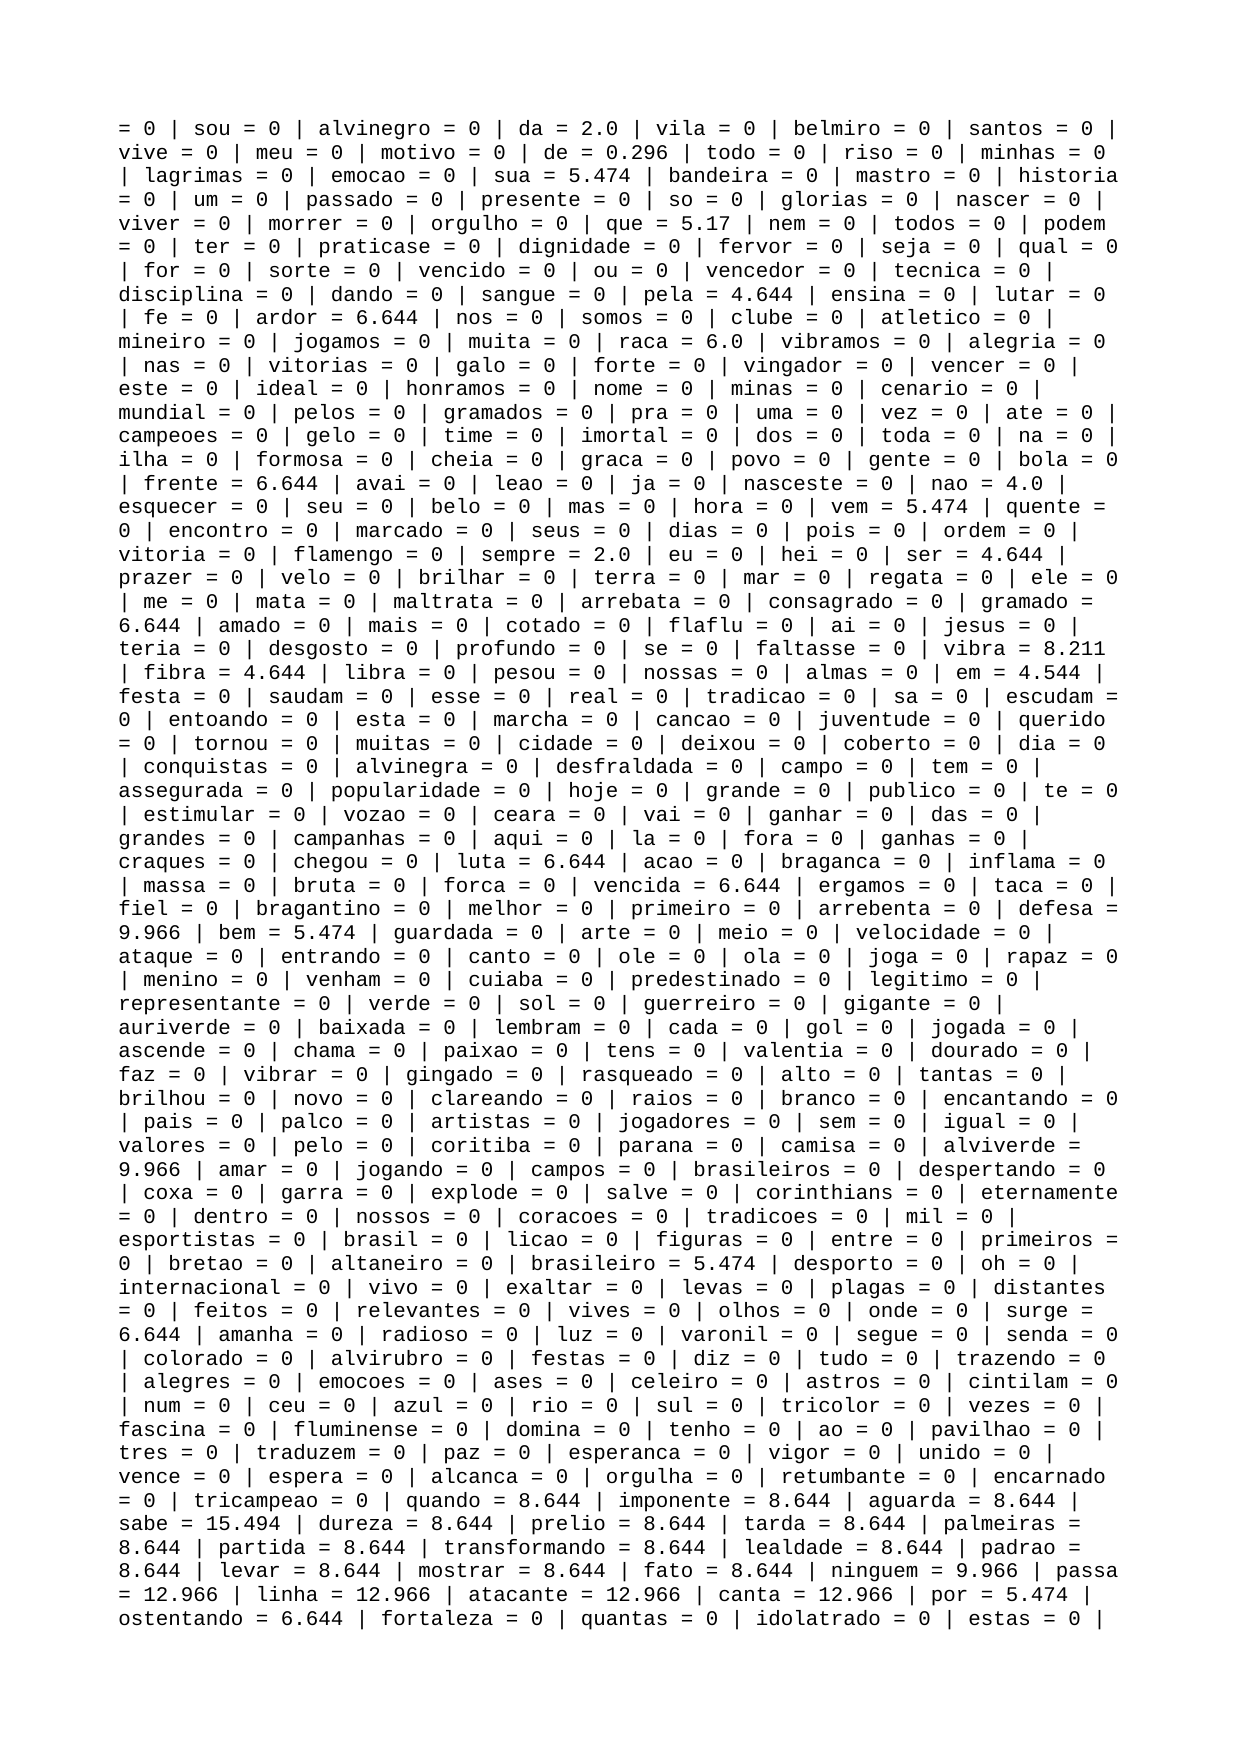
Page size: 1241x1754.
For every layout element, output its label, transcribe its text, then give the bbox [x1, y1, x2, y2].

text = 0 | sou = 0 | alvinegro = 0 | da = 2.0 | vila = 0 | belmiro = 0 | santos = 0 | vive = 0 | meu = 0 | motivo = 0 | de = 0.296 | todo = 0 | riso = 0 | minhas = 0 | lagrimas = 0 | emocao = 0 | sua = 5.474 | bandeira = 0 | mastro = 0 | historia = 0 | um = 0 | passado = 0 | presente = 0 | so = 0 | glorias = 0 | nascer = 0 | viver = 0 | morrer = 0 | orgulho = 0 | que = 5.17 | nem = 0 | todos = 0 | podem = 0 | ter = 0 | praticase = 0 | dignidade = 0 | fervor = 0 | seja = 0 | qual = 0 | for = 0 | sorte = 0 | vencido = 0 | ou = 0 | vencedor = 0 | tecnica = 0 | disciplina = 0 | dando = 0 | sangue = 0 | pela = 4.644 | ensina = 0 | lutar = 0 | fe = 0 | ardor = 6.644 | nos = 0 | somos = 0 | clube = 0 | atletico = 0 | mineiro = 0 | jogamos = 0 | muita = 0 | raca = 6.0 | vibramos = 0 | alegria = 0 | nas = 0 | vitorias = 0 | galo = 0 | forte = 0 | vingador = 0 | vencer = 0 | este = 0 | ideal = 0 | honramos = 0 | nome = 0 | minas = 0 | cenario = 0 | mundial = 0 | pelos = 0 | gramados = 0 | pra = 0 | uma = 0 | vez = 0 | ate = 0 | campeoes = 0 | gelo = 0 | time = 0 | imortal = 0 | dos = 0 | toda = 0 | na = 0 | ilha = 0 | formosa = 0 | cheia = 0 | graca = 0 | povo = 0 | gente = 0 | bola = 0 | frente = 6.644 | avai = 0 | leao = 0 | ja = 0 | nasceste = 0 | nao = 4.0 | esquecer = 0 | seu = 0 | belo = 0 | mas = 0 | hora = 0 | vem = 5.474 | quente = 0 | encontro = 0 | marcado = 0 | seus = 0 | dias = 0 | pois = 0 | ordem = 0 | vitoria = 0 | flamengo = 0 | sempre = 2.0 | eu = 0 | hei = 0 | ser = 4.644 | prazer = 0 | velo = 0 | brilhar = 0 | terra = 0 | mar = 0 | regata = 0 | ele = 0 | me = 0 | mata = 0 | maltrata = 0 | arrebata = 0 | consagrado = 0 | gramado = 6.644 | amado = 0 | mais = 0 | cotado = 0 | flaflu = 0 | ai = 0 | jesus = 0 | teria = 0 | desgosto = 0 | profundo = 0 | se = 0 | faltasse = 0 | vibra = 8.211 | fibra = 4.644 | libra = 0 | pesou = 0 | nossas = 0 | almas = 0 | em = 4.544 | festa = 0 | saudam = 0 | esse = 0 | real = 0 | tradicao = 0 | sa = 0 | escudam = 0 | entoando = 0 | esta = 0 | marcha = 0 | cancao = 0 | juventude = 0 | querido = 0 | tornou = 0 | muitas = 0 | cidade = 0 | deixou = 0 | coberto = 0 | dia = 0 | conquistas = 0 | alvinegra = 0 | desfraldada = 0 | campo = 0 | tem = 0 | assegurada = 0 | popularidade = 0 | hoje = 0 | grande = 0 | publico = 0 | te = 0 | estimular = 0 | vozao = 0 | ceara = 0 | vai = 0 | ganhar = 0 | das = 0 | grandes = 0 | campanhas = 0 | aqui = 0 | la = 0 | fora = 0 | ganhas = 0 | craques = 0 | chegou = 0 | luta = 6.644 | acao = 0 | braganca = 0 | inflama = 0 | massa = 0 | bruta = 0 | forca = 0 | vencida = 6.644 | ergamos = 0 | taca = 0 | fiel = 0 | bragantino = 0 | melhor = 0 | primeiro = 0 | arrebenta = 0 | defesa = 9.966 | bem = 5.474 | guardada = 0 | arte = 0 | meio = 0 | velocidade = 0 | ataque = 0 | entrando = 0 | canto = 0 | ole = 0 | ola = 0 | joga = 0 | rapaz = 0 | menino = 0 | venham = 0 | cuiaba = 0 | predestinado = 0 | legitimo = 0 | representante = 0 | verde = 0 | sol = 0 | guerreiro = 0 | gigante = 0 | auriverde = 0 | baixada = 0 | lembram = 0 | cada = 0 | gol = 0 | jogada = 0 | ascende = 0 | chama = 0 | paixao = 0 | tens = 0 | valentia = 0 | dourado = 0 | faz = 0 | vibrar = 0 | gingado = 0 | rasqueado = 0 | alto = 0 | tantas = 0 | brilhou = 0 | novo = 0 | clareando = 0 | raios = 0 | branco = 0 | encantando = 0 | pais = 0 | palco = 0 | artistas = 0 | jogadores = 0 | sem = 0 | igual = 0 | valores = 0 | pelo = 0 | coritiba = 0 | parana = 0 | camisa = 0 | alviverde = 9.966 | amar = 0 | jogando = 0 | campos = 0 | brasileiros = 0 | despertando = 0 | coxa = 0 | garra = 0 | explode = 0 | salve = 0 | corinthians = 0 | eternamente = 0 | dentro = 0 | nossos = 0 | coracoes = 0 | tradicoes = 0 | mil = 0 | esportistas = 0 | brasil = 0 | licao = 0 | figuras = 0 | entre = 0 | primeiros = 0 | bretao = 0 | altaneiro = 0 | brasileiro = 5.474 | desporto = 0 | oh = 0 | internacional = 0 | vivo = 0 | exaltar = 0 | levas = 0 | plagas = 0 | distantes = 0 | feitos = 0 | relevantes = 0 | vives = 0 | olhos = 0 | onde = 0 | surge = 6.644 | amanha = 0 | radioso = 0 | luz = 0 | varonil = 0 | segue = 0 | senda = 0 | colorado = 0 | alvirubro = 0 | festas = 0 | diz = 0 | tudo = 0 | trazendo = 0 | alegres = 0 | emocoes = 0 | ases = 0 | celeiro = 0 | astros = 0 | cintilam = 0 | num = 0 | ceu = 0 | azul = 0 | rio = 0 | sul = 0 | tricolor = 0 | vezes = 0 | fascina = 0 | fluminense = 0 | domina = 0 | tenho = 0 | ao = 0 | pavilhao = 0 | tres = 0 | traduzem = 0 | paz = 0 | esperanca = 0 | vigor = 0 | unido = 0 | vence = 0 | espera = 0 | alcanca = 0 | orgulha = 0 | retumbante = 0 | encarnado = 0 | tricampeao = 0 | quando = 8.644 | imponente = 8.644 | aguarda = 8.644 | sabe = 15.494 | dureza = 8.644 | prelio = 8.644 | tarda = 8.644 | palmeiras = 8.644 | partida = 8.644 | transformando = 8.644 | lealdade = 8.644 | padrao = 8.644 | levar = 8.644 | mostrar = 8.644 | fato = 8.644 | ninguem = 9.966 | passa = 12.966 | linha = 12.966 | atacante = 12.966 | canta = 12.966 | por = 5.474 | ostentando = 6.644 | fortaleza = 0 | quantas = 0 | idolatrado = 0 | estas = 0 | [118, 118, 1122, 1631]
